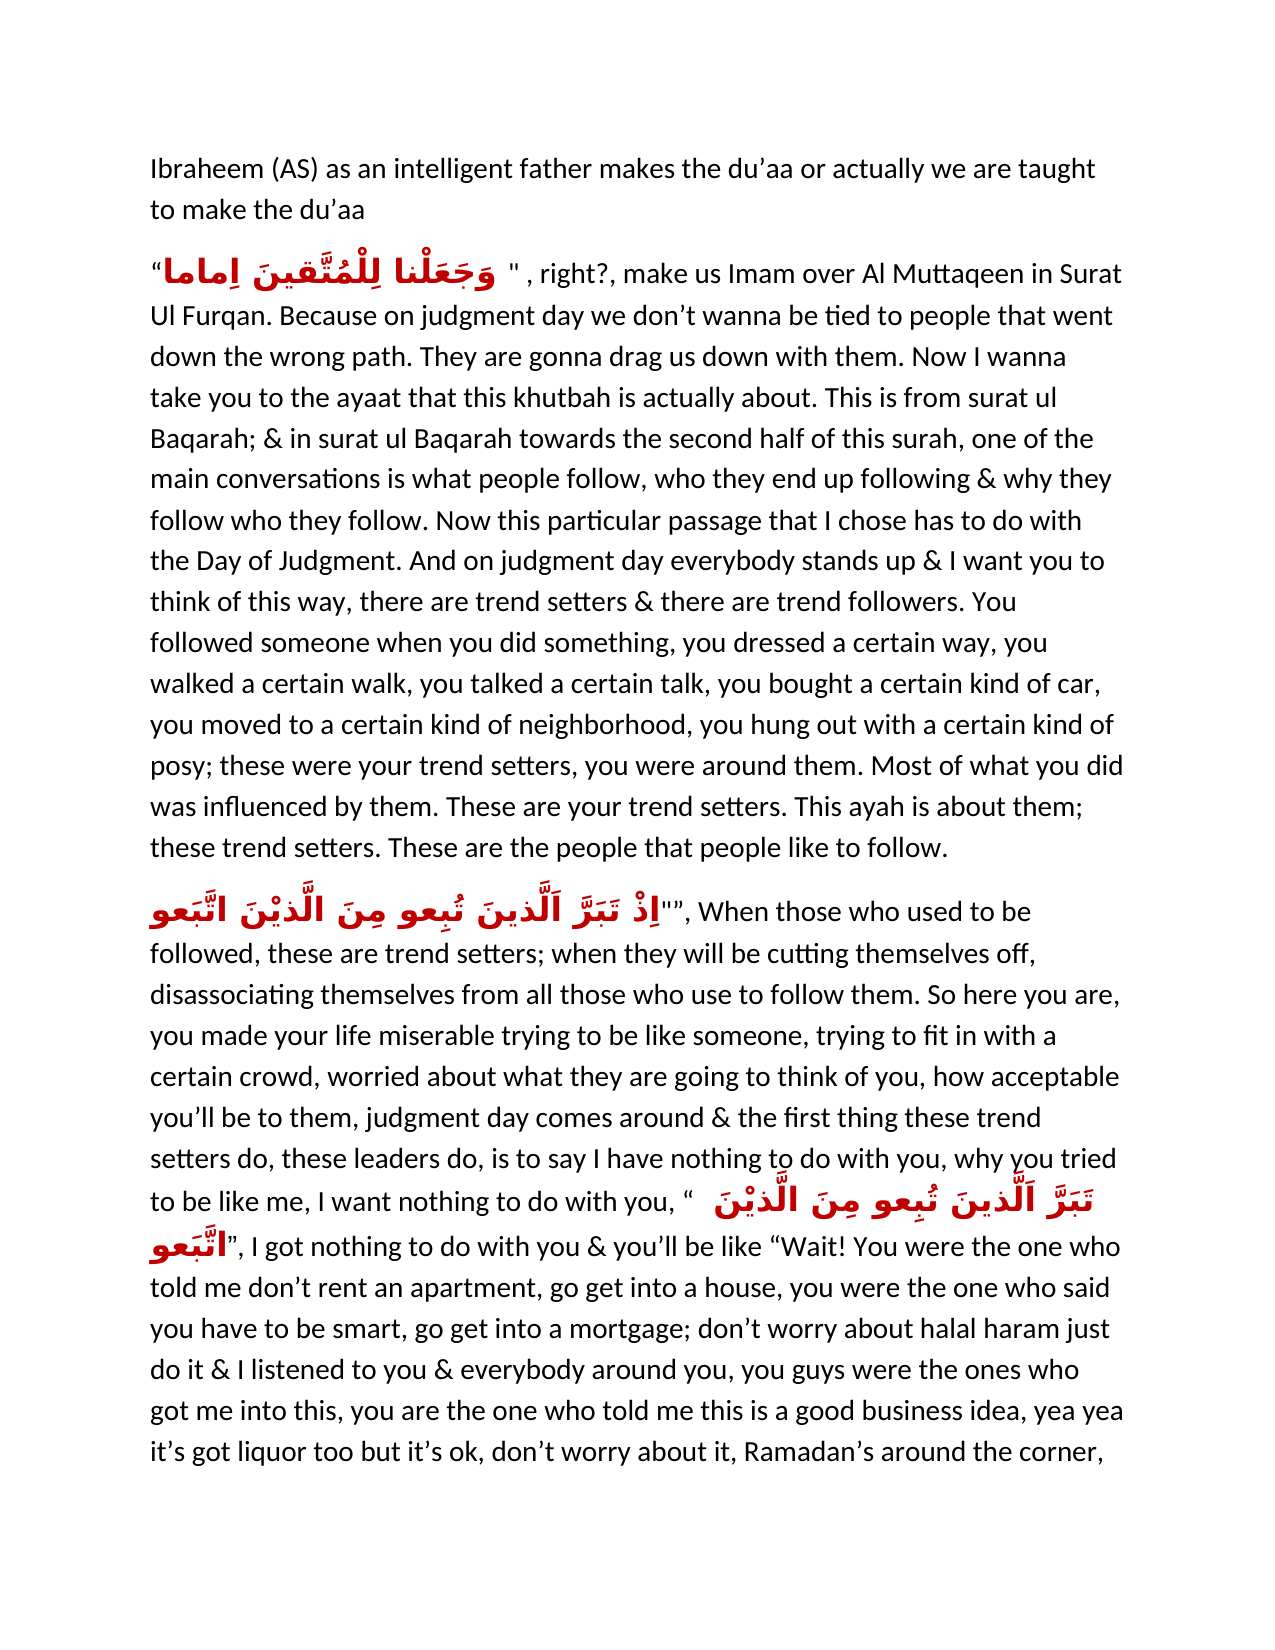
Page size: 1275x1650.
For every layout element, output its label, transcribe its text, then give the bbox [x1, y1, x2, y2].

text “ "يُريْد اللهُ اَنْ يُخَفِّفَ عَنْكُمْ, Allah just wants to lighten your burden. Allah wants to take the load off of you; that’s what the deen is supposed to be & you’ll find people that are enslaved to their culture, they are enslaved to their societal pressure; when they talk about Islam, they say Islam is tough, Islam is too strict, that’s exactly what these people say; the Islam is too strict & what’s funny is, if they followed even small principles of the deen, their lives would be a lot easier. The deen would make their life easier, not harder. And what they are trying to follow, only lands them deeper, & deeper & deeper trouble. That’s what it lands them into. But they don’t realize it. A messenger comes to remove these burdens. But there is another meaning of these burdens also & these chains. You know when we follow a certain way in our life, our children learn from us just like our parents learnt from their parents & its past down. So when we stand in front of Allah on judgment day & we have generations of people who disobeyed Allah because of societal pressure, we are chained to them, we are tied to them; there burden is our burden because we set that trend, we set that precedent for them. We have to answer for what they have done also. They have to answer for themselves, & we on top of that. SubhanAllah! It’s a serious problem. This is why Ibraheem (AS) as an intelligent father makes the du’aa or actually we are taught to make the du’aa [150, 150, 1125, 227]
text “وَجَعَلْنا لِلْمُتَّقينَ اِماما " , right?, make us Imam over Al Muttaqeen in Surat Ul Furqan. Because on judgment day we don’t wanna be tied to people that went down the wrong path. They are gonna drag us down with them. Now I wanna take you to the ayaat that this khutbah is actually about. This is from surat ul Baqarah; & in surat ul Baqarah towards the second half of this surah, one of the main conversations is what people follow, who they end up following & why they follow who they follow. Now this particular passage that I chose has to do with the Day of Judgment. And on judgment day everybody stands up & I want you to think of this way, there are trend setters & there are trend followers. You followed someone when you did something, you dressed a certain way, you walked a certain walk, you talked a certain talk, you bought a certain kind of car, you moved to a certain kind of neighborhood, you hung out with a certain kind of posy; these were your trend setters, you were around them. Most of what you did was influenced by them. These are your trend setters. This ayah is about them; these trend setters. These are the people that people like to follow. [150, 253, 1125, 865]
text اِذْ تَبَرَّ اَلَّذينَ تُبِعو مِنَ الَّذيْنَ اتَّبَعو"”, When those who used to be followed, these are trend setters; when they will be cutting themselves off, disassociating themselves from all those who use to follow them. So here you are, you made your life miserable trying to be like someone, trying to fit in with a certain crowd, worried about what they are going to think of you, how acceptable you’ll be to them, judgment day comes around & the first thing these trend setters do, these leaders do, is to say I have nothing to do with you, why you tried to be like me, I want nothing to do with you, “ تَبَرَّ اَلَّذينَ تُبِعو مِنَ الَّذيْنَ اتَّبَعو”, I got nothing to do with you & you’ll be like “Wait! You were the one who told me don’t rent an apartment, go get into a house, you were the one who said you have to be smart, go get into a mortgage; don’t worry about halal haram just do it & I listened to you & everybody around you, you guys were the ones who got me into this, you are the one who told me this is a good business idea, yea yea it’s got liquor too but it’s ok, don’t worry about it, Ramadan’s around the corner, you can make extra salawat you’ll be alright, it will clean it all up, don’t worry about it, it’s a good business I am telling you, a lot of money in it & I went into this business because I listened to you, I got into it because of you.” You know, you have certain circles in the Muslim community, I won’t even talk about outside Muslim community, that’s inside Muslim community; you have certain circles, you have the business circle, you have the professional circles, you have the physician circles & in each circle there are certain standards, right? There are certain kinds of parties they like to throw or there are certain kinds of gatherings they like to have & each one tries to outdo the other to keep up with the circle. They make each other, they feed each other in their wrongdoing & now they are cutting off from on each other on the judgment day. I want nothing to do with you, all that stuff that you did is your problem, not my problem. “اِذْ تَبَرَّأَ الَّذِينَ اْ تُّبِعُومِنَ الَّذِيْنَ اتَّبَعُووَ رَأَوُاْالْعَذَاب ”, they will all be, Allah makes the jam’aa which combines everybody; the followers & the leaders are all looking at the punishment. “وَتَقَطَّعَتْ بِهِمُ الأَسْبَابُ “ , and all relationships at that point are cut. You don’t care about, no society or nobody else thinks then, it’s all gone, all zero. All of that stuff that we were so worried about here, completely erased. And now the people who mindlessly followed & before I talk about mindlessly following, I have to interject. On our flight here, from Dallas, I flew with my family to California maybe about ten days ago. All the kids were asleep, so my wife & I were the only ones awake & you know how they drop the TV screen, so thankfully the children were all asleep. So we were the only ones, even if you don’t want to its right in your face, the TV screen, right? And we don’t have headphones so it’s a silent film for us. You know what it was? It was the Justin Bieber documentary. So we watched the Justin Bieber documentary, it was torture. It’s like hour & a half, Justin Bieber in your face. But wallahi it was an educational experience. Every two minutes I just looked at my wife & go….Because you see him walk by & these girls are crying & they are screaming & their parents are so happy that he got to touch their daughters. This is how enslaved these people get. This is how crazy they get. This is ridiculous. You know, girls’ wearing his face on their book bags, on their shirts & it was mind boggling to me; how that can be?! And what’s that gonna look like on judgment day. “I got nothing to do with my fans; I want nothing to do with you.” [150, 891, 1125, 1469]
